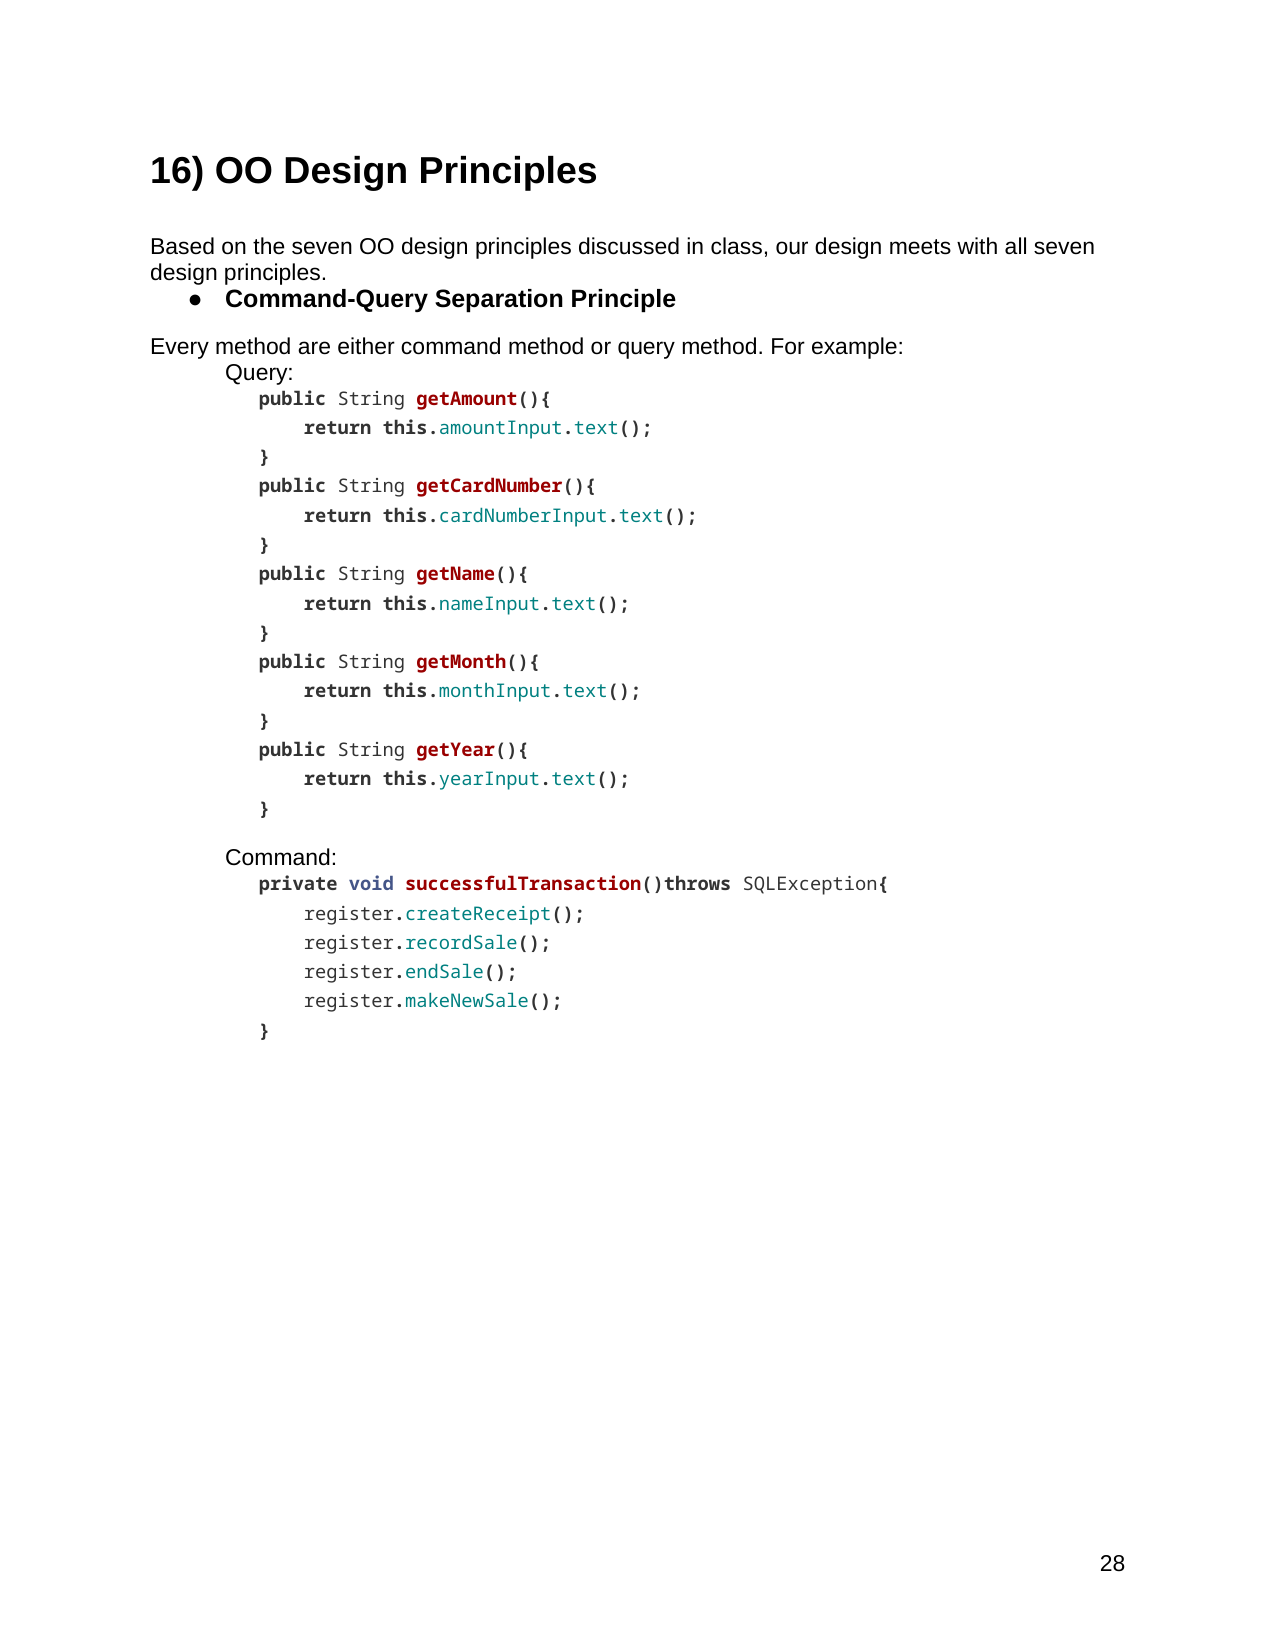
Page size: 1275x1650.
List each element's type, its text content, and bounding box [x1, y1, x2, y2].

text public String getName(){ [225, 561, 1125, 586]
subtitle 16) OO Design Principles [150, 150, 1125, 192]
text public String getMonth(){ [225, 648, 1125, 674]
text } [225, 707, 1125, 732]
text } [225, 531, 1125, 557]
text register.createReceipt(); [225, 900, 1125, 925]
text private void successfulTransaction()throws SQLException{ [225, 871, 1125, 896]
text return this.monthInput.text(); [225, 678, 1125, 703]
text register.makeNewSale(); [225, 988, 1125, 1013]
text register.recordSale(); [225, 929, 1125, 954]
text return this.cardNumberInput.text(); [225, 502, 1125, 528]
list Command-Query Separation Principle [187, 285, 1125, 313]
text Based on the seven OO design principles discussed in class, our design meets with all seven design principles. [150, 234, 1125, 285]
text return this.nameInput.text(); [225, 590, 1125, 615]
text public String getAmount(){ [225, 385, 1125, 411]
text } [225, 443, 1125, 469]
text Every method are either command method or query method. For example: [150, 334, 1125, 359]
text } [225, 1017, 1125, 1042]
text } [225, 795, 1125, 820]
text public String getCardNumber(){ [225, 473, 1125, 498]
text register.endSale(); [225, 958, 1125, 984]
text public String getYear(){ [225, 736, 1125, 762]
text return this.amountInput.text(); [225, 414, 1125, 440]
text Command: [225, 845, 1125, 871]
text return this.yearInput.text(); [225, 766, 1125, 791]
text } [225, 619, 1125, 645]
text Query: [225, 359, 1125, 385]
